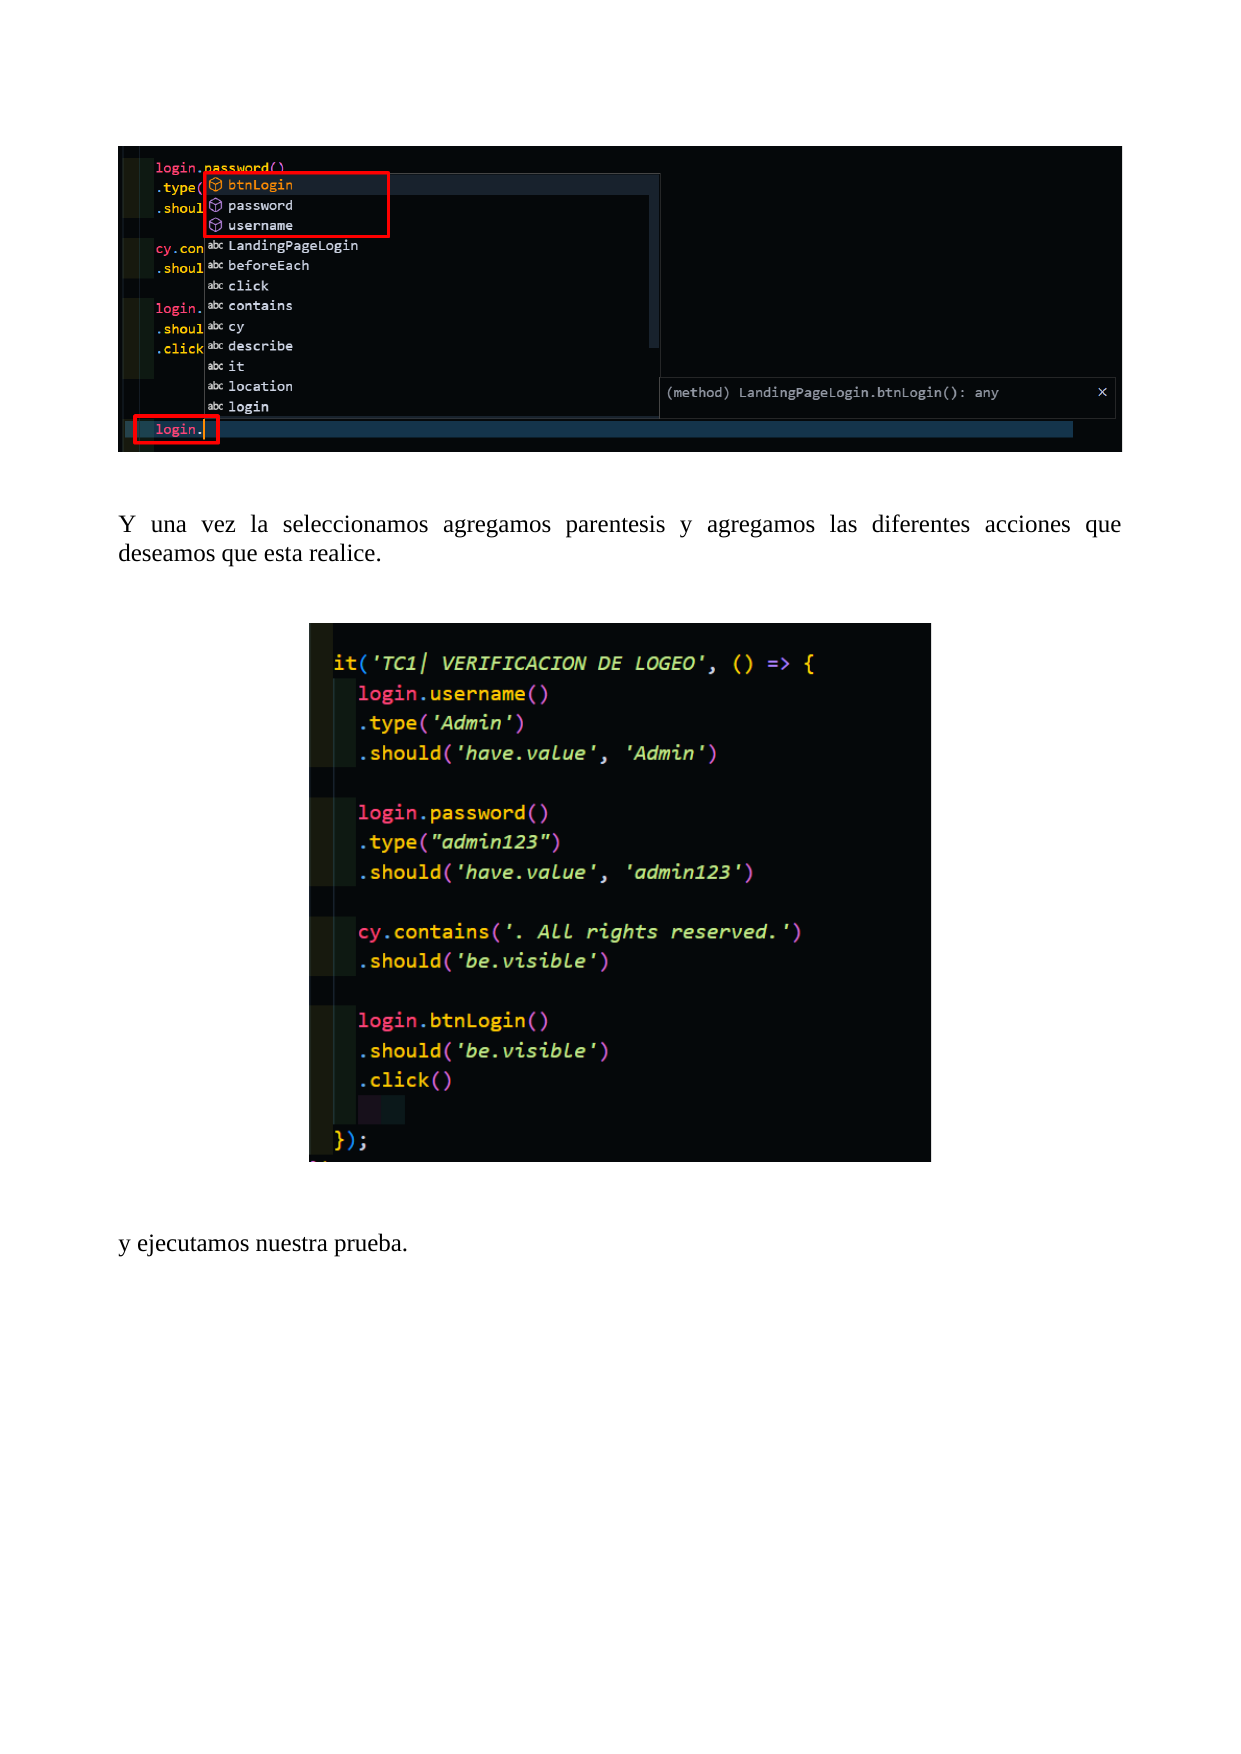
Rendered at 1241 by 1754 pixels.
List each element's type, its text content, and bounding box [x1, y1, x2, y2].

text y ejecutamos nuestra prueba. [118, 1228, 1122, 1256]
picture [309, 623, 932, 1162]
text Y una vez la seleccionamos agregamos parentesis y agregamos las diferentes acciones que deseamos que esta realice. [118, 509, 1122, 566]
picture [118, 146, 1123, 452]
